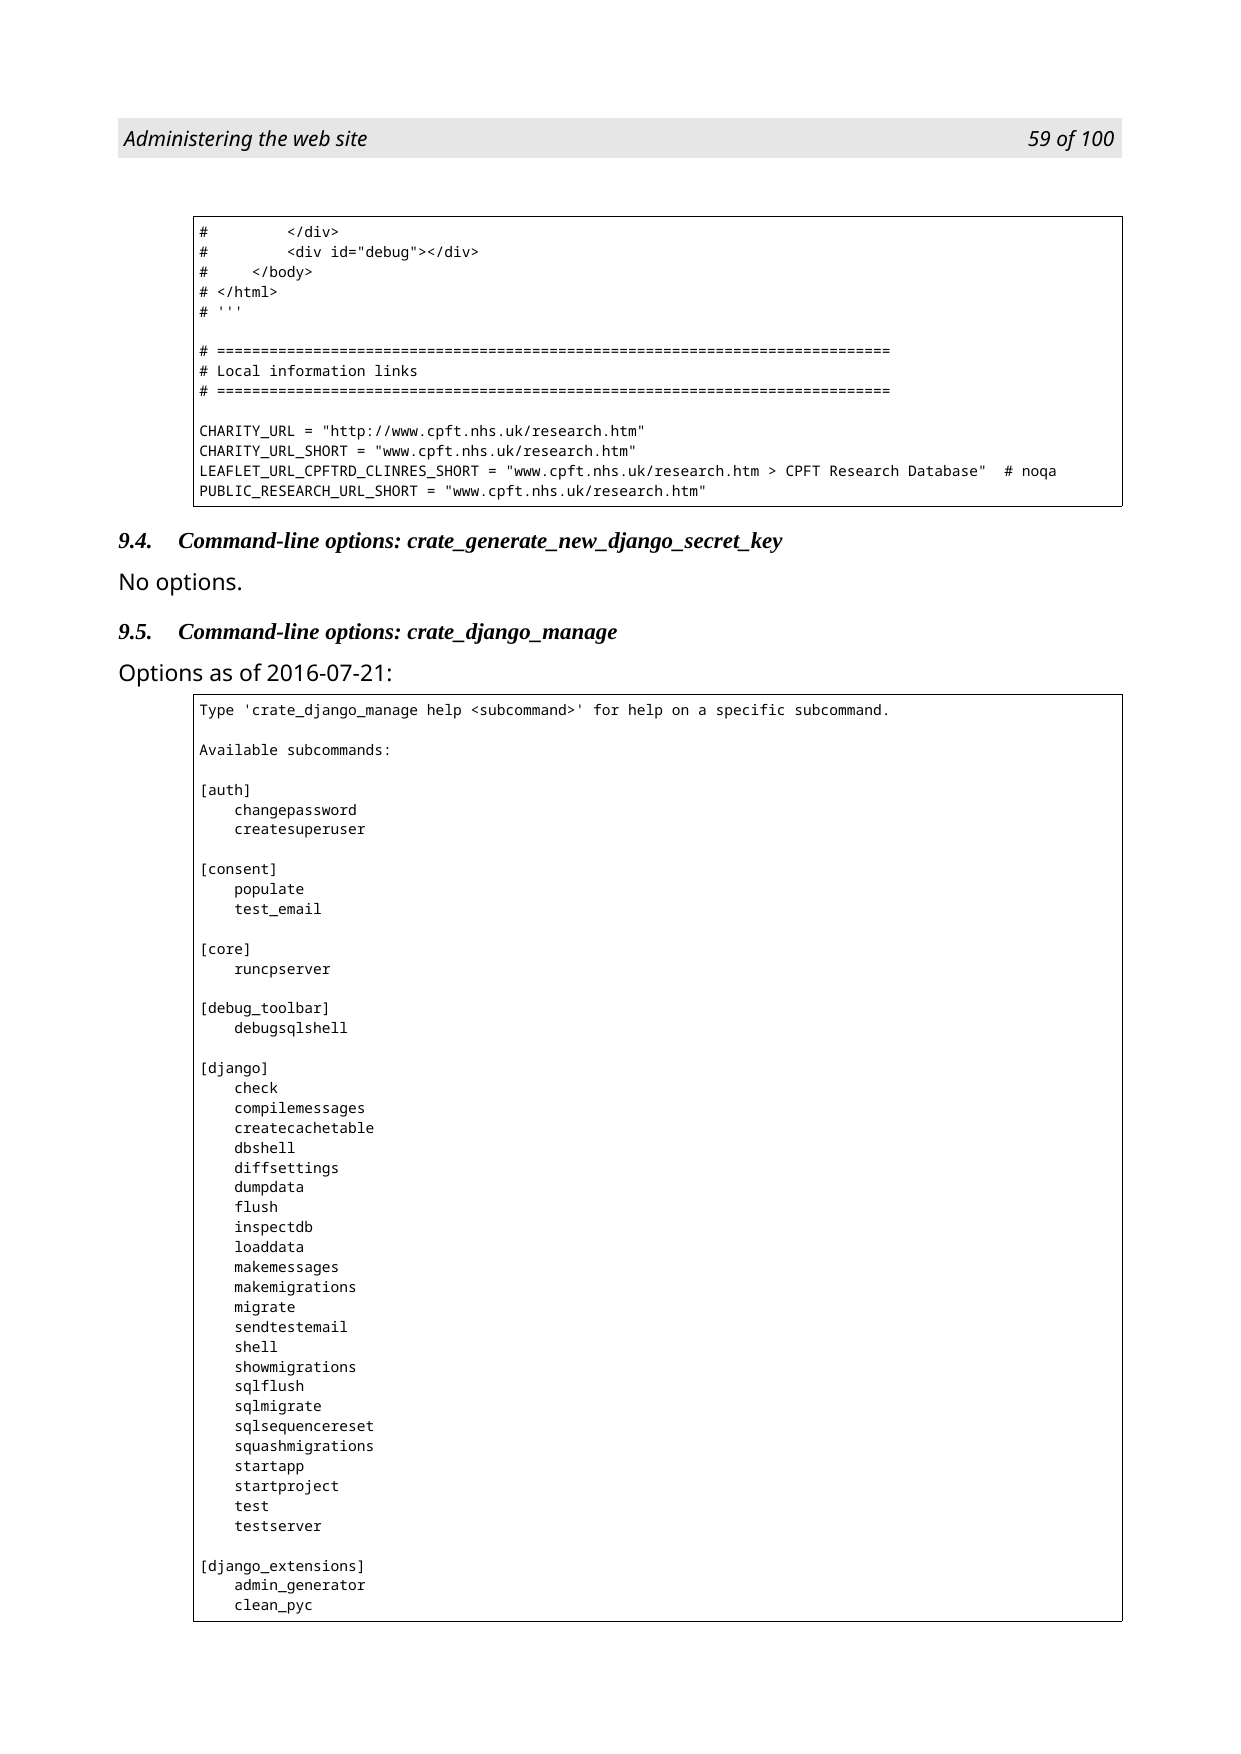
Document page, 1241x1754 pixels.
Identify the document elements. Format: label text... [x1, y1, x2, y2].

table_header Type 'crate_django_manage help <subcommand>' for help on a specific subcommand. Available subcommands: [auth] changepassword createsuperuser [consent] populate test_email [core] runcpserver [debug_toolbar] debugsqlshell [django] check compilemessages createcachetable dbshell diffsettings dumpdata flush inspectdb loaddata makemessages makemigrations migrate sendtestemail shell showmigrations sqlflush sqlmigrate sqlsequencereset squashmigrations startapp startproject test testserver [django_extensions] admin_generator clean_pyc [194, 695, 1122, 1621]
subtitle Command-line options: crate_django_manage [118, 618, 1122, 644]
table_header # </div> # <div id="debug"></div> # </body> # </html> # ''' # ============================================================================= # Local information links # ============================================================================= CHARITY_URL = "http://www.cpft.nhs.uk/research.htm" CHARITY_URL_SHORT = "www.cpft.nhs.uk/research.htm" LEAFLET_URL_CPFTRD_CLINRES_SHORT = "www.cpft.nhs.uk/research.htm > CPFT Research Database" # noqa PUBLIC_RESEARCH_URL_SHORT = "www.cpft.nhs.uk/research.htm" [194, 217, 1122, 506]
subtitle Command-line options: crate_generate_new_django_secret_key [118, 527, 1122, 553]
text No options. [118, 566, 1122, 597]
text Options as of 2016-07-21: [118, 657, 1122, 688]
